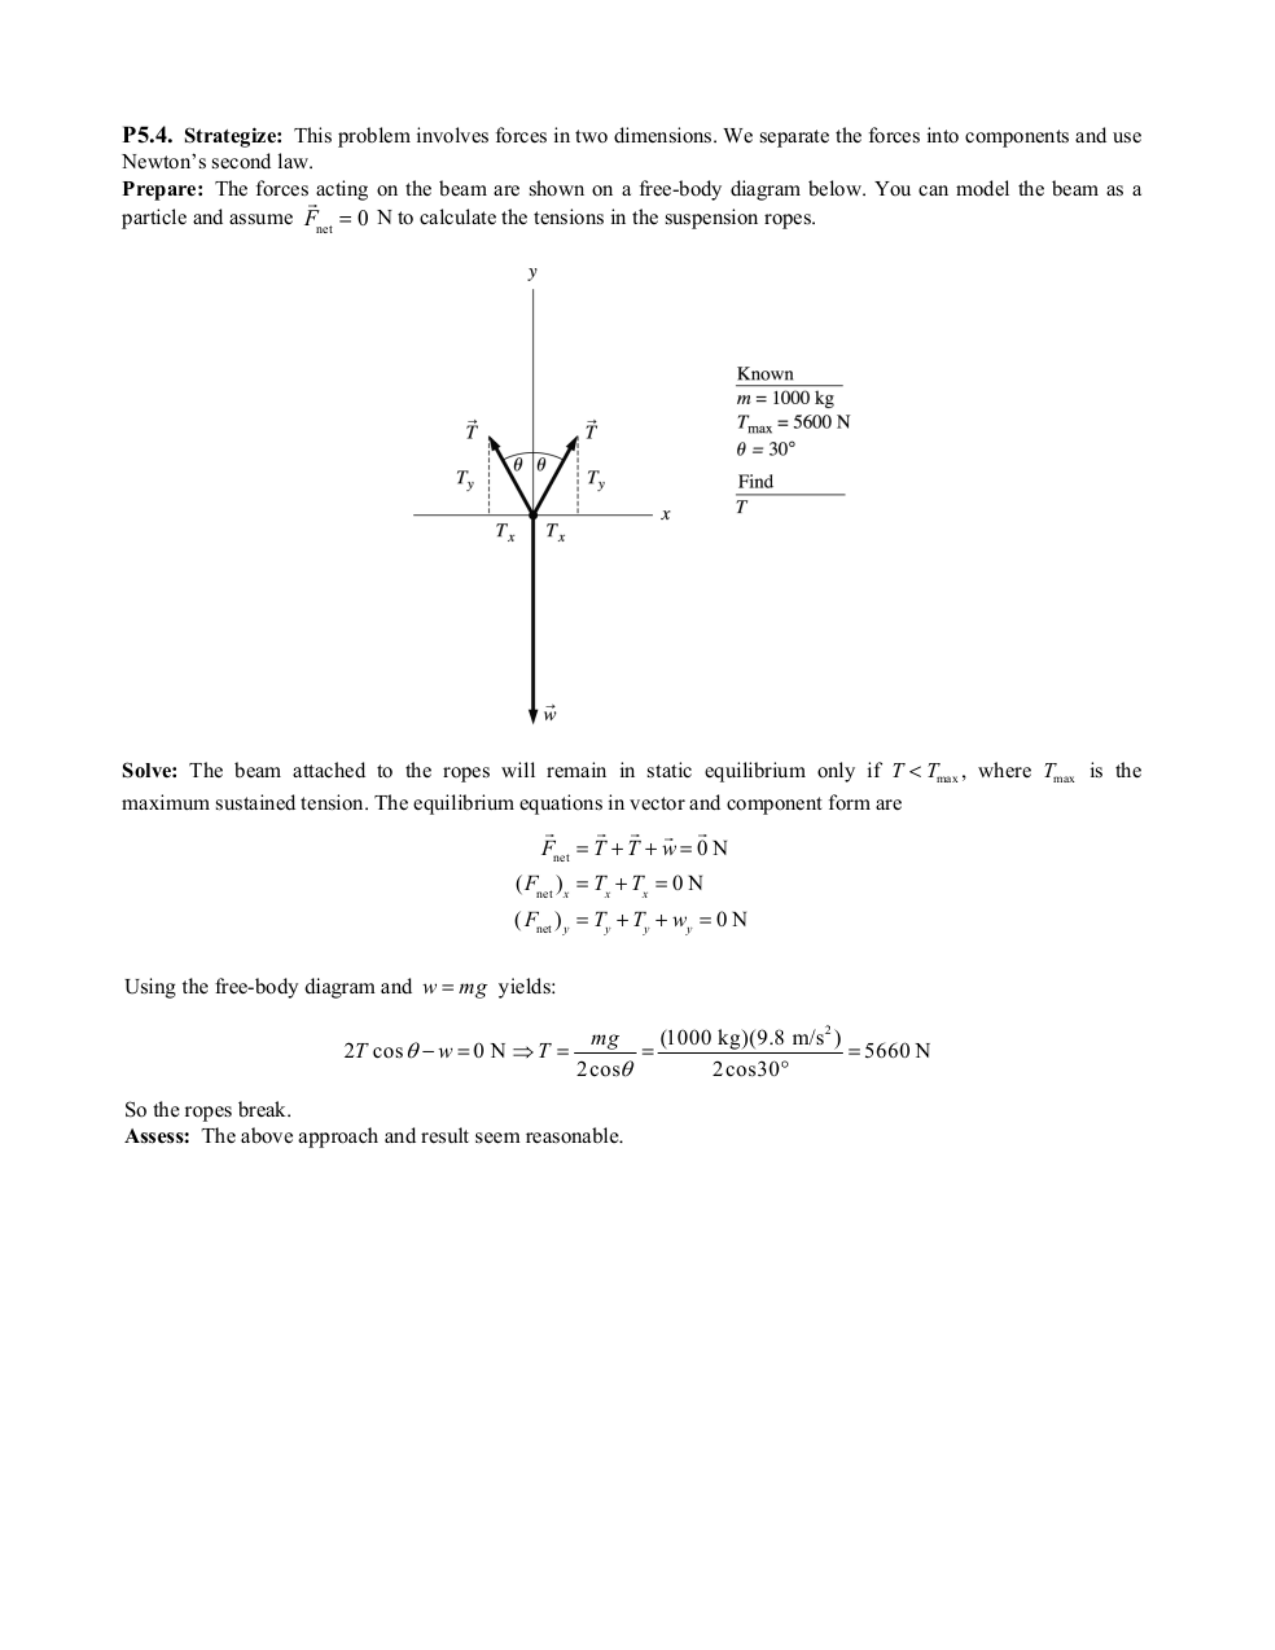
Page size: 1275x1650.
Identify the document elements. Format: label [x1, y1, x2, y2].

picture [118, 118, 1157, 942]
picture [118, 970, 1157, 1160]
